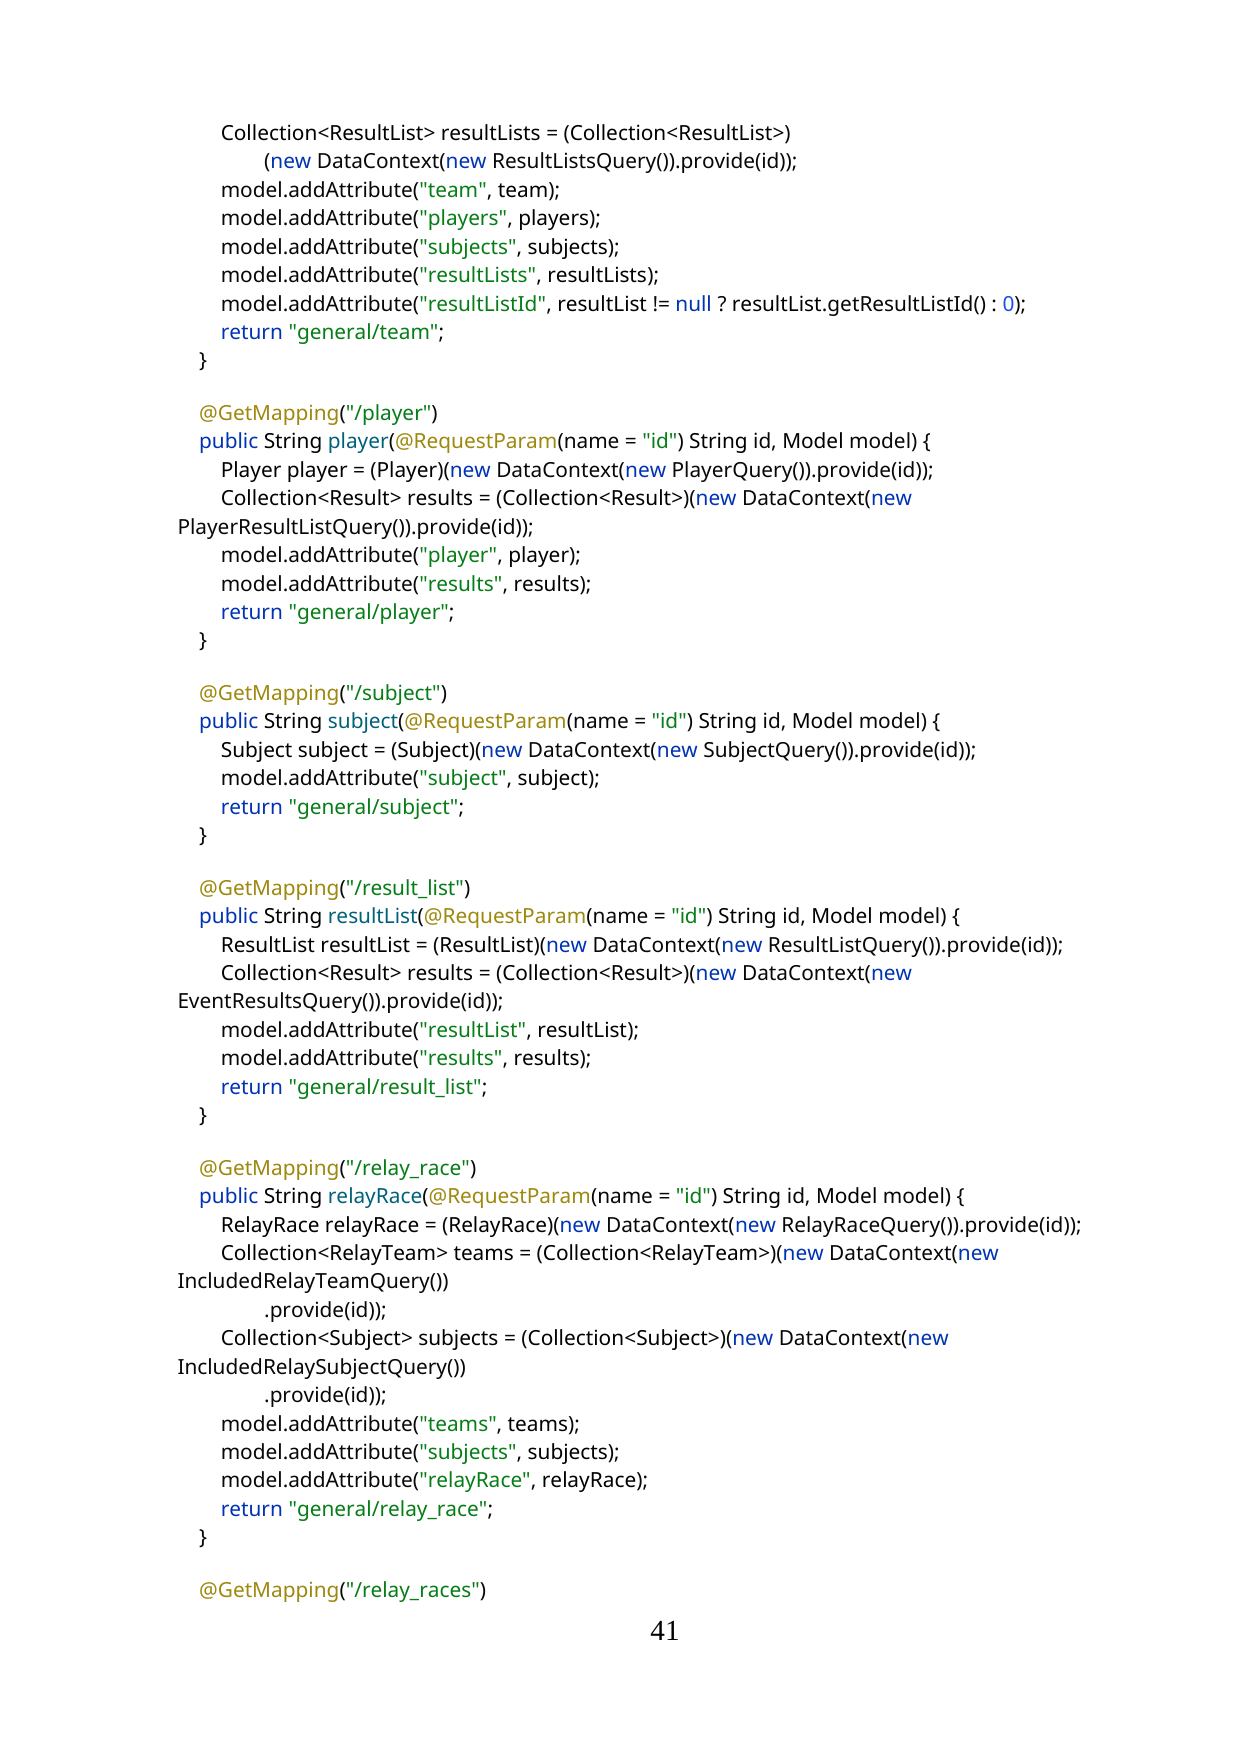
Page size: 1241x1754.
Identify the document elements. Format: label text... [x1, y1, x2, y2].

text Collection<ResultList> resultLists = (Collection<ResultList>) (new DataContext(new ResultListsQuery()).provide(id)); model.addAttribute("team", team); model.addAttribute("players", players); model.addAttribute("subjects", subjects); model.addAttribute("resultLists", resultLists); model.addAttribute("resultListId", resultList != null ? resultList.getResultListId() : 0); return "general/team"; } @GetMapping("/player") public String player(@RequestParam(name = "id") String id, Model model) { Player player = (Player)(new DataContext(new PlayerQuery()).provide(id)); Collection<Result> results = (Collection<Result>)(new DataContext(new PlayerResultListQuery()).provide(id)); model.addAttribute("player", player); model.addAttribute("results", results); return "general/player"; } @GetMapping("/subject") public String subject(@RequestParam(name = "id") String id, Model model) { Subject subject = (Subject)(new DataContext(new SubjectQuery()).provide(id)); model.addAttribute("subject", subject); return "general/subject"; } @GetMapping("/result_list") public String resultList(@RequestParam(name = "id") String id, Model model) { ResultList resultList = (ResultList)(new DataContext(new ResultListQuery()).provide(id)); Collection<Result> results = (Collection<Result>)(new DataContext(new EventResultsQuery()).provide(id)); model.addAttribute("resultList", resultList); model.addAttribute("results", results); return "general/result_list"; } @GetMapping("/relay_race") public String relayRace(@RequestParam(name = "id") String id, Model model) { RelayRace relayRace = (RelayRace)(new DataContext(new RelayRaceQuery()).provide(id)); Collection<RelayTeam> teams = (Collection<RelayTeam>)(new DataContext(new IncludedRelayTeamQuery()) .provide(id)); Collection<Subject> subjects = (Collection<Subject>)(new DataContext(new IncludedRelaySubjectQuery()) .provide(id)); model.addAttribute("teams", teams); model.addAttribute("subjects", subjects); model.addAttribute("relayRace", relayRace); return "general/relay_race"; } @GetMapping("/relay_races") [177, 118, 1152, 1603]
